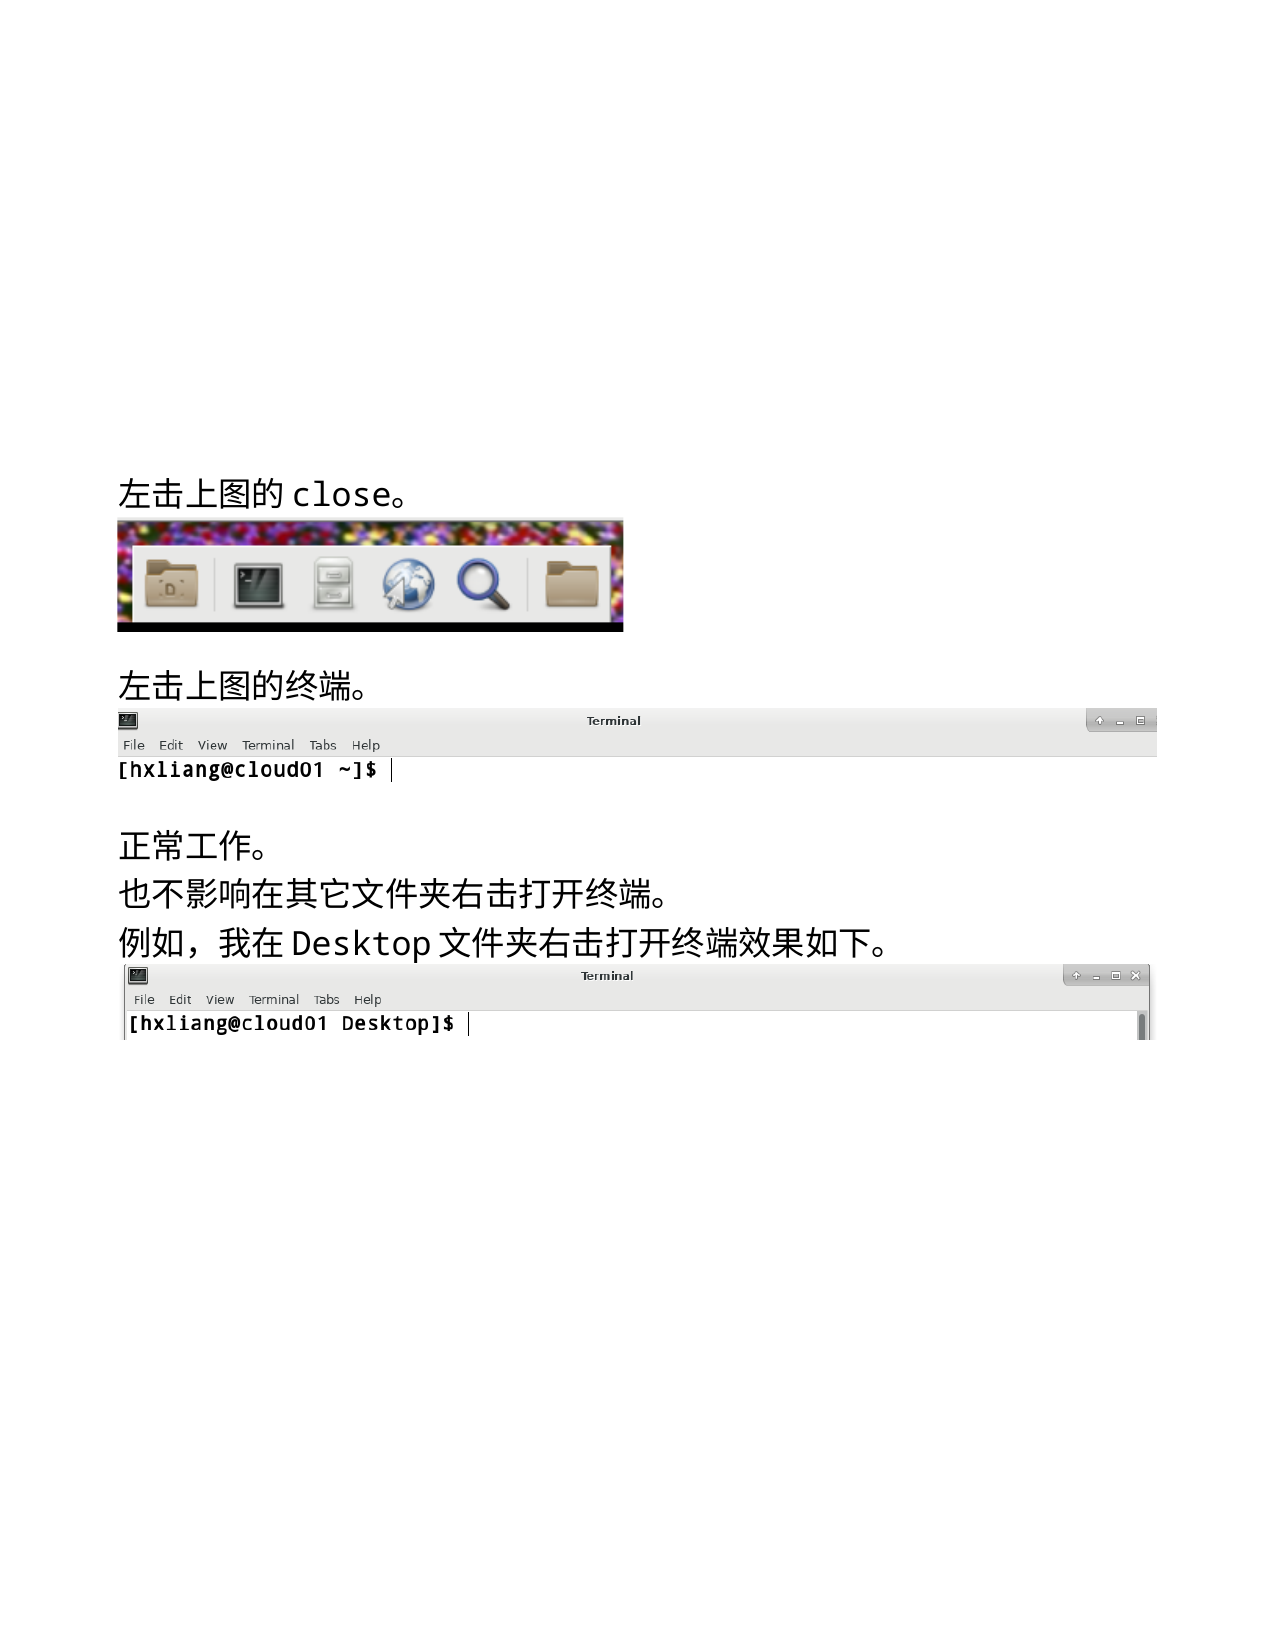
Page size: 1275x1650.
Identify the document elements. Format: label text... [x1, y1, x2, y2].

text 正常工作。 [118, 820, 1157, 868]
text 左击上图的close。 [118, 468, 1157, 516]
text 左击上图的终端。 [118, 660, 1157, 708]
text 也不影响在其它文件夹右击打开终端。 [118, 868, 1157, 916]
text 例如，我在Desktop文件夹右击打开终端效果如下。 [118, 916, 1157, 964]
